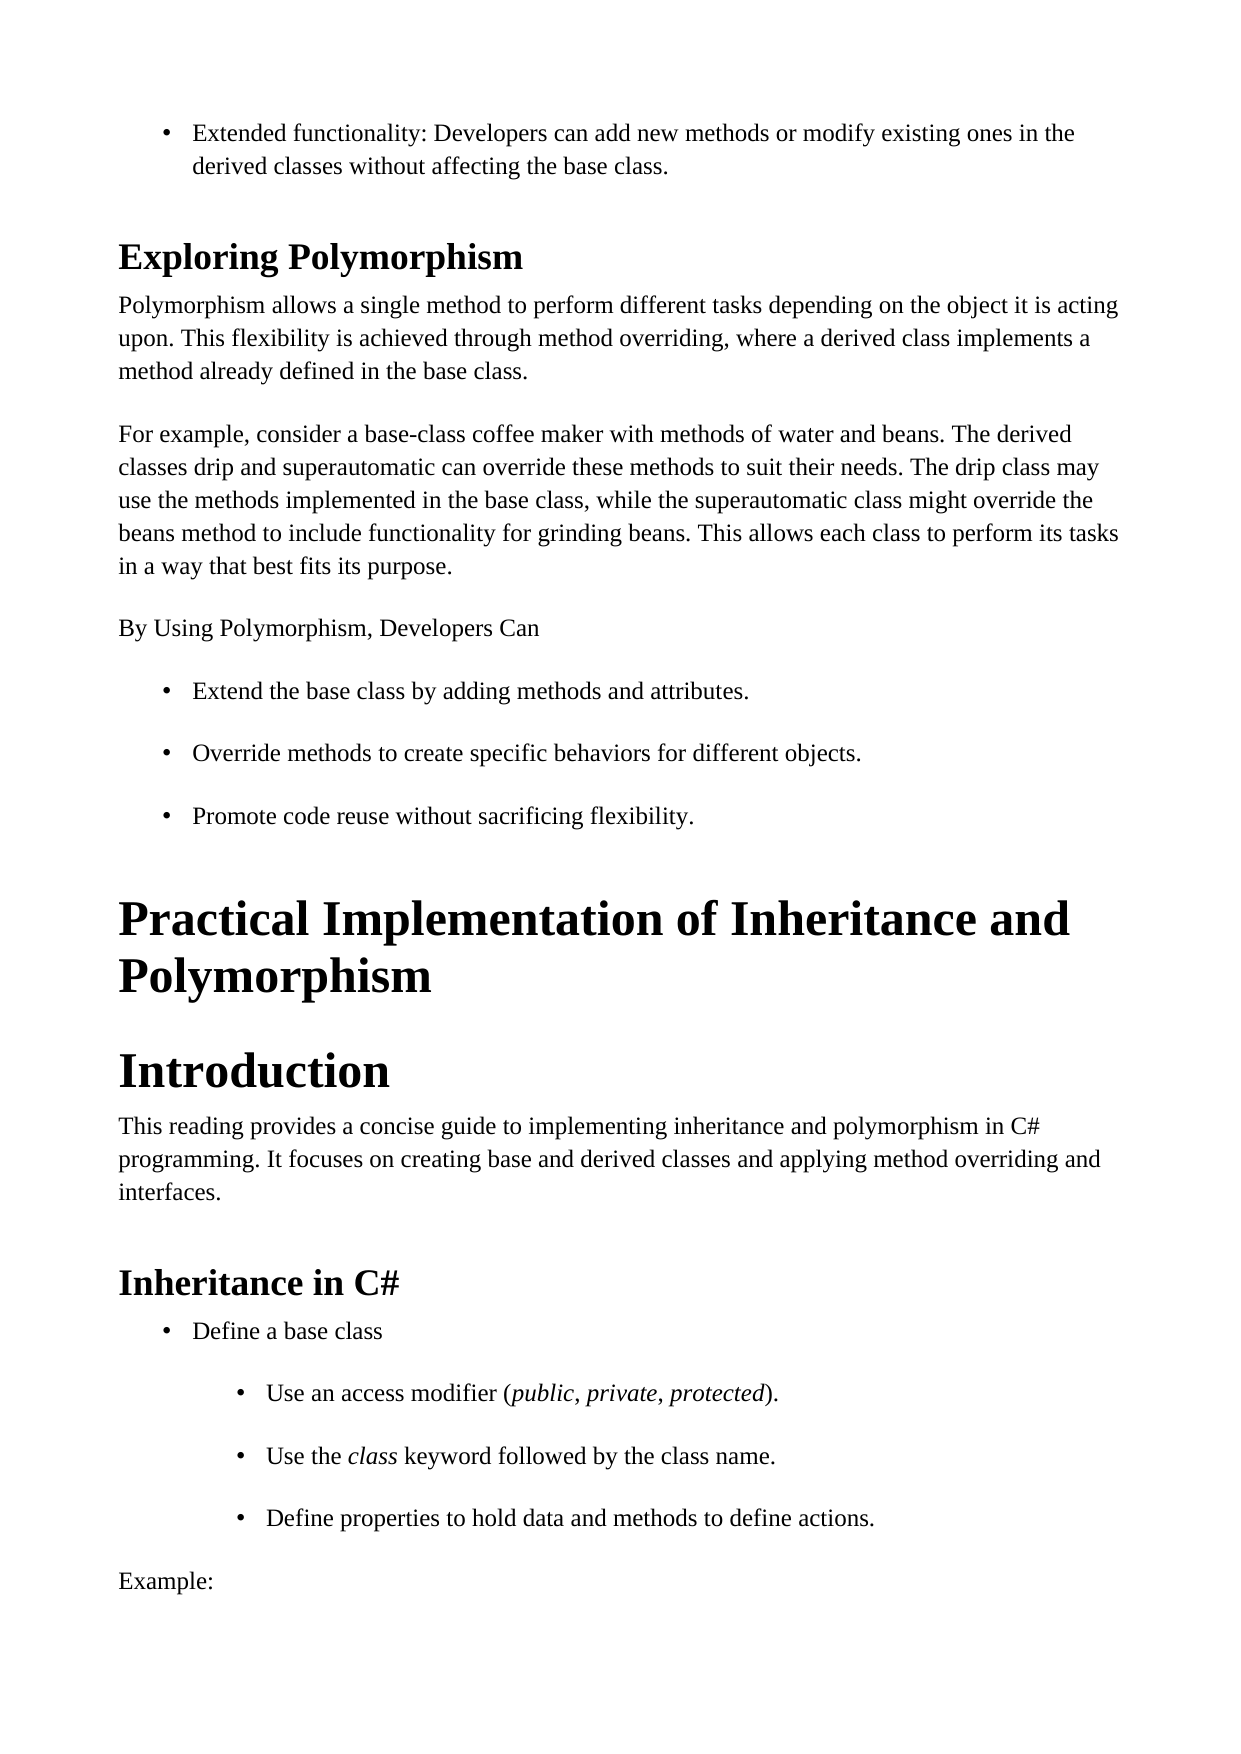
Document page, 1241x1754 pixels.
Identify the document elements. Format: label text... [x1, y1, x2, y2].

text Example: [118, 1566, 1122, 1594]
list Promote code reuse without sacrificing flexibility. [162, 801, 1122, 829]
list Define properties to hold data and methods to define actions. [236, 1503, 1122, 1532]
list Use an access modifier (public, private, protected). [236, 1378, 1122, 1407]
list Override methods to create specific behaviors for different objects. [162, 738, 1122, 767]
list Define a base class [162, 1316, 1122, 1344]
text Polymorphism allows a single method to perform different tasks depending on the object it is acting upon. This flexibility is achieved through method overriding, where a derived class implements a method already defined in the base class. [118, 290, 1122, 385]
subtitle Inheritance in C# [118, 1260, 1122, 1303]
subtitle Introduction [118, 1041, 1122, 1098]
list Extend the base class by adding methods and attributes. [162, 676, 1122, 704]
list Extended functionality: Developers can add new methods or modify existing ones in the derived classes without affecting the base class. [162, 118, 1122, 180]
list Use the class keyword followed by the class name. [236, 1441, 1122, 1469]
subtitle Practical Implementation of Inheritance and Polymorphism [118, 888, 1122, 1003]
text By Using Polymorphism, Developers Can [118, 613, 1122, 642]
text For example, consider a base-class coffee maker with methods of water and beans. The derived classes drip and superautomatic can override these methods to suit their needs. The drip class may use the methods implemented in the base class, while the superautomatic class might override the beans method to include functionality for grinding beans. This allows each class to perform its tasks in a way that best fits its purpose. [118, 419, 1122, 579]
text This reading provides a concise guide to implementing inheritance and polymorphism in C# programming. It focuses on creating base and derived classes and applying method overriding and interfaces. [118, 1111, 1122, 1206]
subtitle Exploring Polymorphism [118, 234, 1122, 278]
